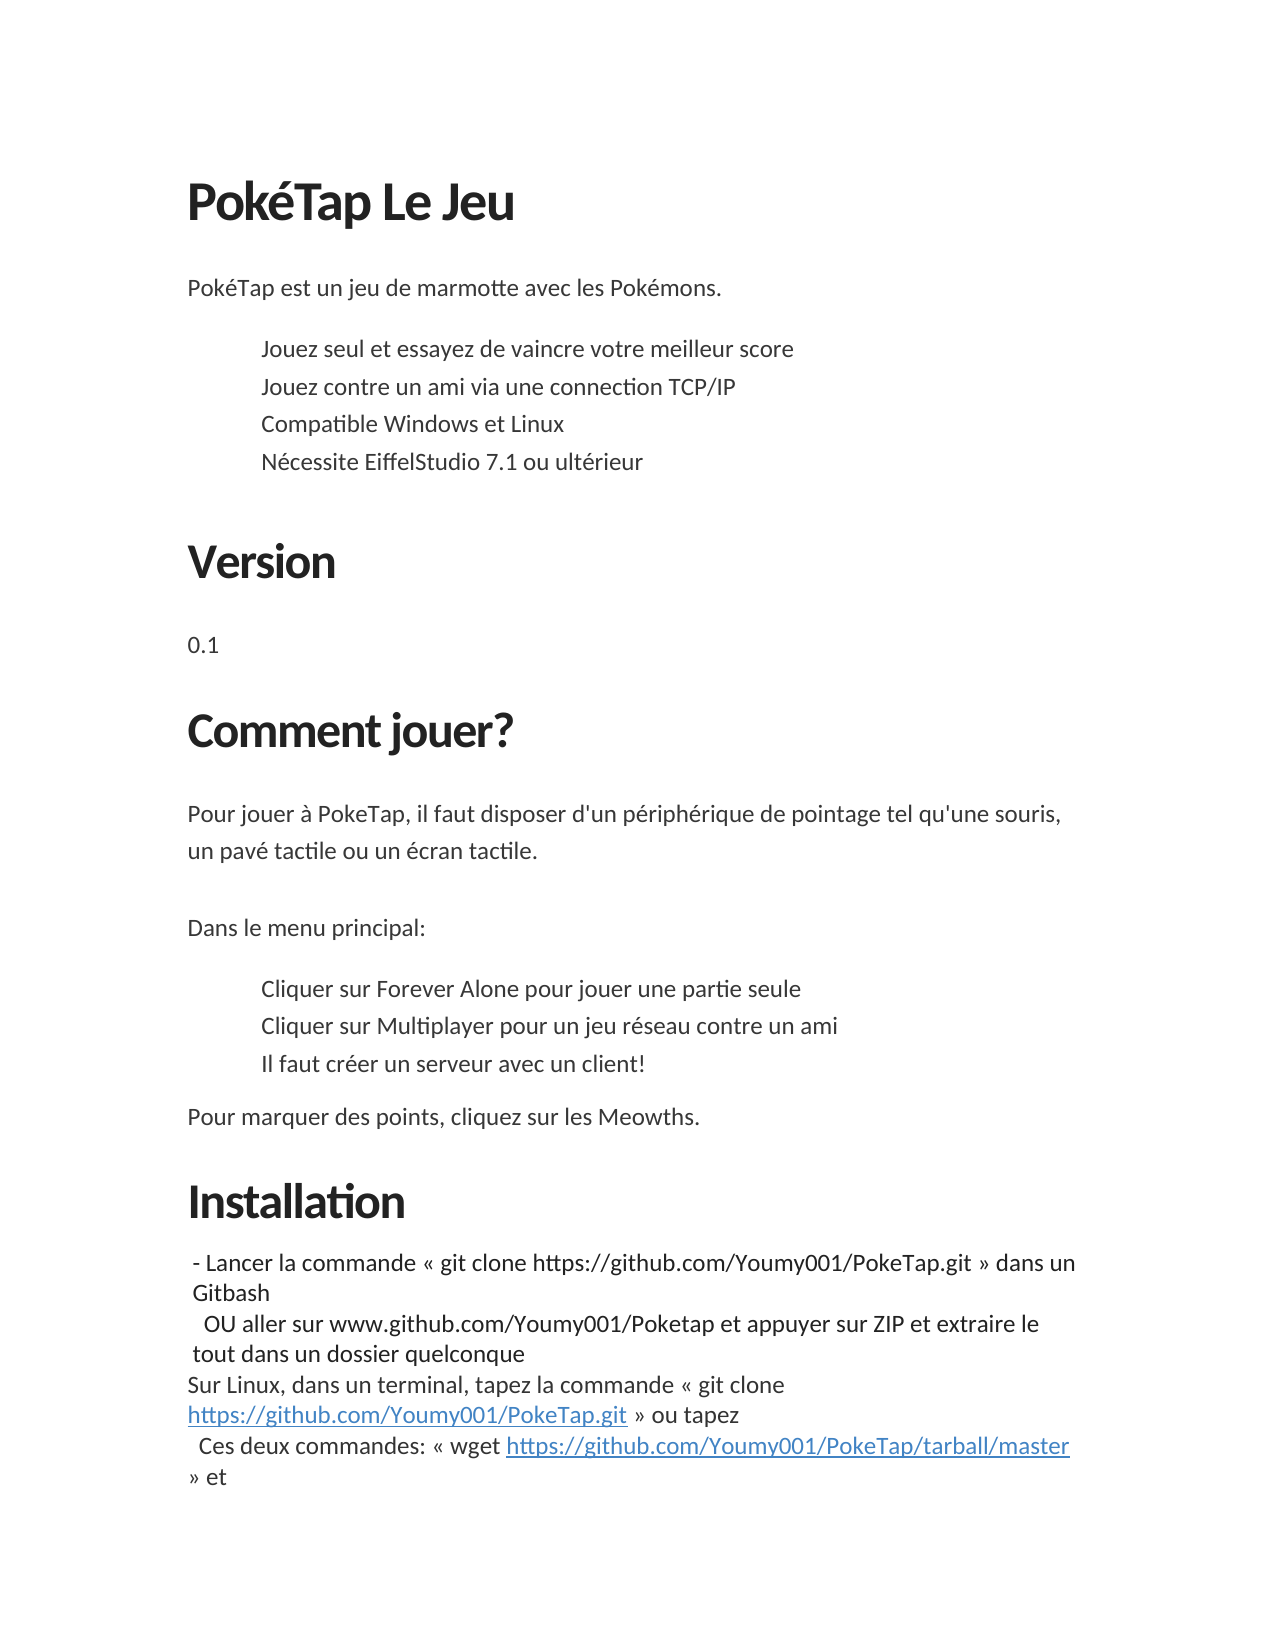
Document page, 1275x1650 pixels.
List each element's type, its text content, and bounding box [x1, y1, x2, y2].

text Pour jouer à PokeTap, il faut disposer d'un périphérique de pointage tel qu'une souris, un pavé tactile ou un écran tactile. [187, 791, 1087, 866]
text 0.1 [187, 622, 1087, 659]
text Nécessite EiffelStudio 7.1 ou ultérieur [187, 439, 1087, 476]
text Cliquer sur Multiplayer pour un jeu réseau contre un ami [187, 1003, 1087, 1041]
text Ces deux commandes: « wget https://github.com/Youmy001/PokeTap/tarball/master » et [187, 1430, 1087, 1491]
text Il faut créer un serveur avec un client! [187, 1041, 1087, 1078]
text - Lancer la commande « git clone https://github.com/Youmy001/PokeTap.git » dans un Gitbash [192, 1247, 1083, 1308]
text Version [187, 529, 1087, 591]
text Comment jouer? [187, 698, 1087, 759]
text Compatible Windows et Linux [187, 401, 1087, 439]
text Pour marquer des points, cliquez sur les Meowths. [187, 1094, 1087, 1131]
text Sur Linux, dans un terminal, tapez la commande « git clone https://github.com/Youmy001/PokeTap.git » ou tapez [187, 1369, 1087, 1430]
text Jouez contre un ami via une connection TCP/IP [187, 364, 1087, 401]
text Installation [187, 1170, 1087, 1231]
text PokéTap est un jeu de marmotte avec les Pokémons. [187, 266, 1087, 303]
text Jouez seul et essayez de vaincre votre meilleur score [187, 326, 1087, 364]
text PokéTap Le Jeu [187, 166, 1087, 234]
text Cliquer sur Forever Alone pour jouer une partie seule [187, 966, 1087, 1003]
text Dans le menu principal: [187, 905, 1087, 942]
text OU aller sur www.github.com/Youmy001/Poketap et appuyer sur ZIP et extraire le tout dans un dossier quelconque [192, 1308, 1083, 1369]
